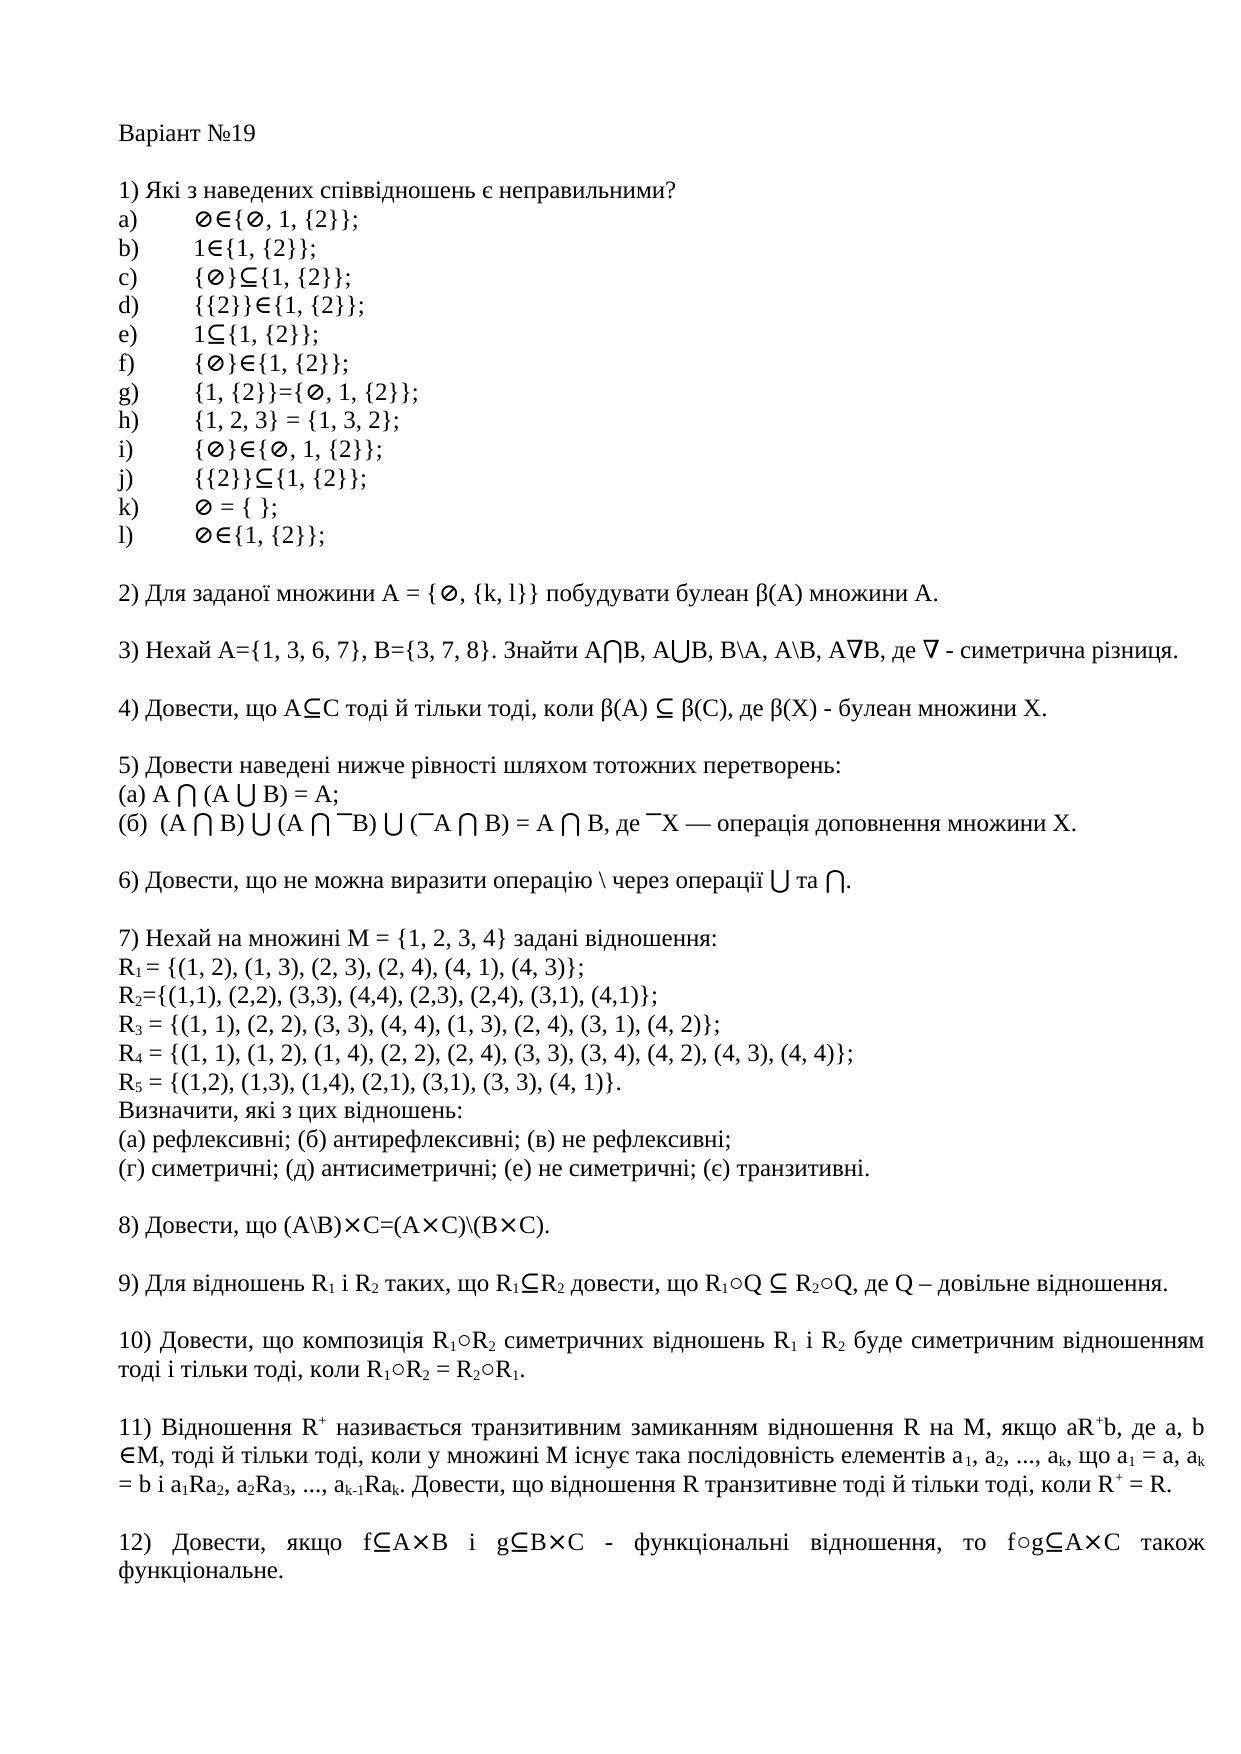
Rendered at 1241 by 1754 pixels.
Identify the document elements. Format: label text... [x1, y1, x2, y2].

text (б) (A ⋂ B) ⋃ (А ⋂ ⎺В) ⋃ (⎺A ⋂ B) = A ⋂ B, де ⎺Х — операція доповнення множини Х. [118, 808, 1205, 837]
text 12) Довести, якщо f⊆А⨯В і g⊆B⨯C - функціональні відношення, то f○g⊆А⨯C також функціональне. [118, 1527, 1205, 1584]
text 11) Відношення R+ називається транзитивним замиканням відношення R на М, якщо aR+b, де а, b ∈М, тоді й тільки тоді, коли у множині М існує така послідовність елементів а1, а2, ..., аk, що а1 = а, аk = b і а1Rа2, а2Rа3, ..., аk-1Rаk. Довести, що відношення R транзитивне тоді й тільки тоді, коли R+ = R. [118, 1412, 1205, 1498]
list {⊘}∈{1, {2}}; [118, 348, 1205, 377]
list ⊘∈{⊘, 1, {2}}; [118, 204, 1205, 233]
text (а) A ⋂ (А ⋃ В) = А; [118, 779, 1205, 808]
list {{2}}⊆{1, {2}}; [118, 463, 1205, 492]
text 1) Які з наведених співвідношень є неправильними? [118, 176, 1205, 204]
text 7) Нехай на множині М = {1, 2, 3, 4} задані відношення: [118, 923, 1205, 952]
text 10) Довести, що композиція R1○R2 симетричних відношень R1 і R2 буде симетричним відношенням тоді і тільки тоді, коли R1○R2 = R2○R1. [118, 1326, 1205, 1383]
text 6) Довести, що не можна виразити операцію \ через операції ⋃ та ⋂. [118, 866, 1205, 894]
text Визначити, які з цих відношень: [118, 1096, 1205, 1124]
text 4) Довести, що A⊆C тоді й тільки тоді, коли β(A) ⊆ β(C), де β(X) - булеан множини X. [118, 693, 1205, 722]
list {{2}}∈{1, {2}}; [118, 291, 1205, 319]
list {1, 2, 3} = {1, 3, 2}; [118, 406, 1205, 434]
text R5 = {(1,2), (1,3), (1,4), (2,1), (3,1), (3, 3), (4, 1)}. [118, 1067, 1205, 1096]
text R2={(1,1), (2,2), (3,3), (4,4), (2,3), (2,4), (3,1), (4,1)}; [118, 981, 1205, 1009]
text R1 = {(1, 2), (1, 3), (2, 3), (2, 4), (4, 1), (4, 3)}; [118, 952, 1205, 981]
list ⊘∈{1, {2}}; [118, 521, 1205, 549]
list {1, {2}}={⊘, 1, {2}}; [118, 377, 1205, 406]
text 2) Для заданої множини A = {⊘, {k, l}} побудувати булеан β(A) множини A. [118, 578, 1205, 607]
text 8) Довести, що (A\B)⨯С=(A⨯С)\(B⨯С). [118, 1211, 1205, 1239]
text R4 = {(1, 1), (1, 2), (1, 4), (2, 2), (2, 4), (3, 3), (3, 4), (4, 2), (4, 3), (4, 4)}; [118, 1038, 1205, 1067]
text 9) Для відношень R1 і R2 таких, що R1⊆R2 довести, що R1○Q ⊆ R2○Q, де Q – довільне відношення. [118, 1268, 1205, 1297]
text 5) Довести наведені нижче рівності шляхом тотожних перетворень: [118, 751, 1205, 779]
list {⊘}⊆{1, {2}}; [118, 262, 1205, 291]
list ⊘ = { }; [118, 492, 1205, 521]
text (г) симетричні; (д) антисиметричні; (е) не симетричні; (є) транзитивні. [118, 1153, 1205, 1182]
text 3) Нехай A={1, 3, 6, 7}, B={3, 7, 8}. Знайти A⋂B, A⋃B, В\А, A\B, A∇B, де ∇ - симетрична різниця. [118, 636, 1205, 664]
text (а) рефлексивні; (б) антирефлексивні; (в) не рефлексивні; [118, 1124, 1205, 1153]
list {⊘}∈{⊘, 1, {2}}; [118, 434, 1205, 463]
text Варіант №19 [118, 118, 1205, 147]
text R3 = {(1, 1), (2, 2), (3, 3), (4, 4), (1, 3), (2, 4), (3, 1), (4, 2)}; [118, 1009, 1205, 1038]
list 1⊆{1, {2}}; [118, 319, 1205, 348]
list 1∈{1, {2}}; [118, 233, 1205, 262]
